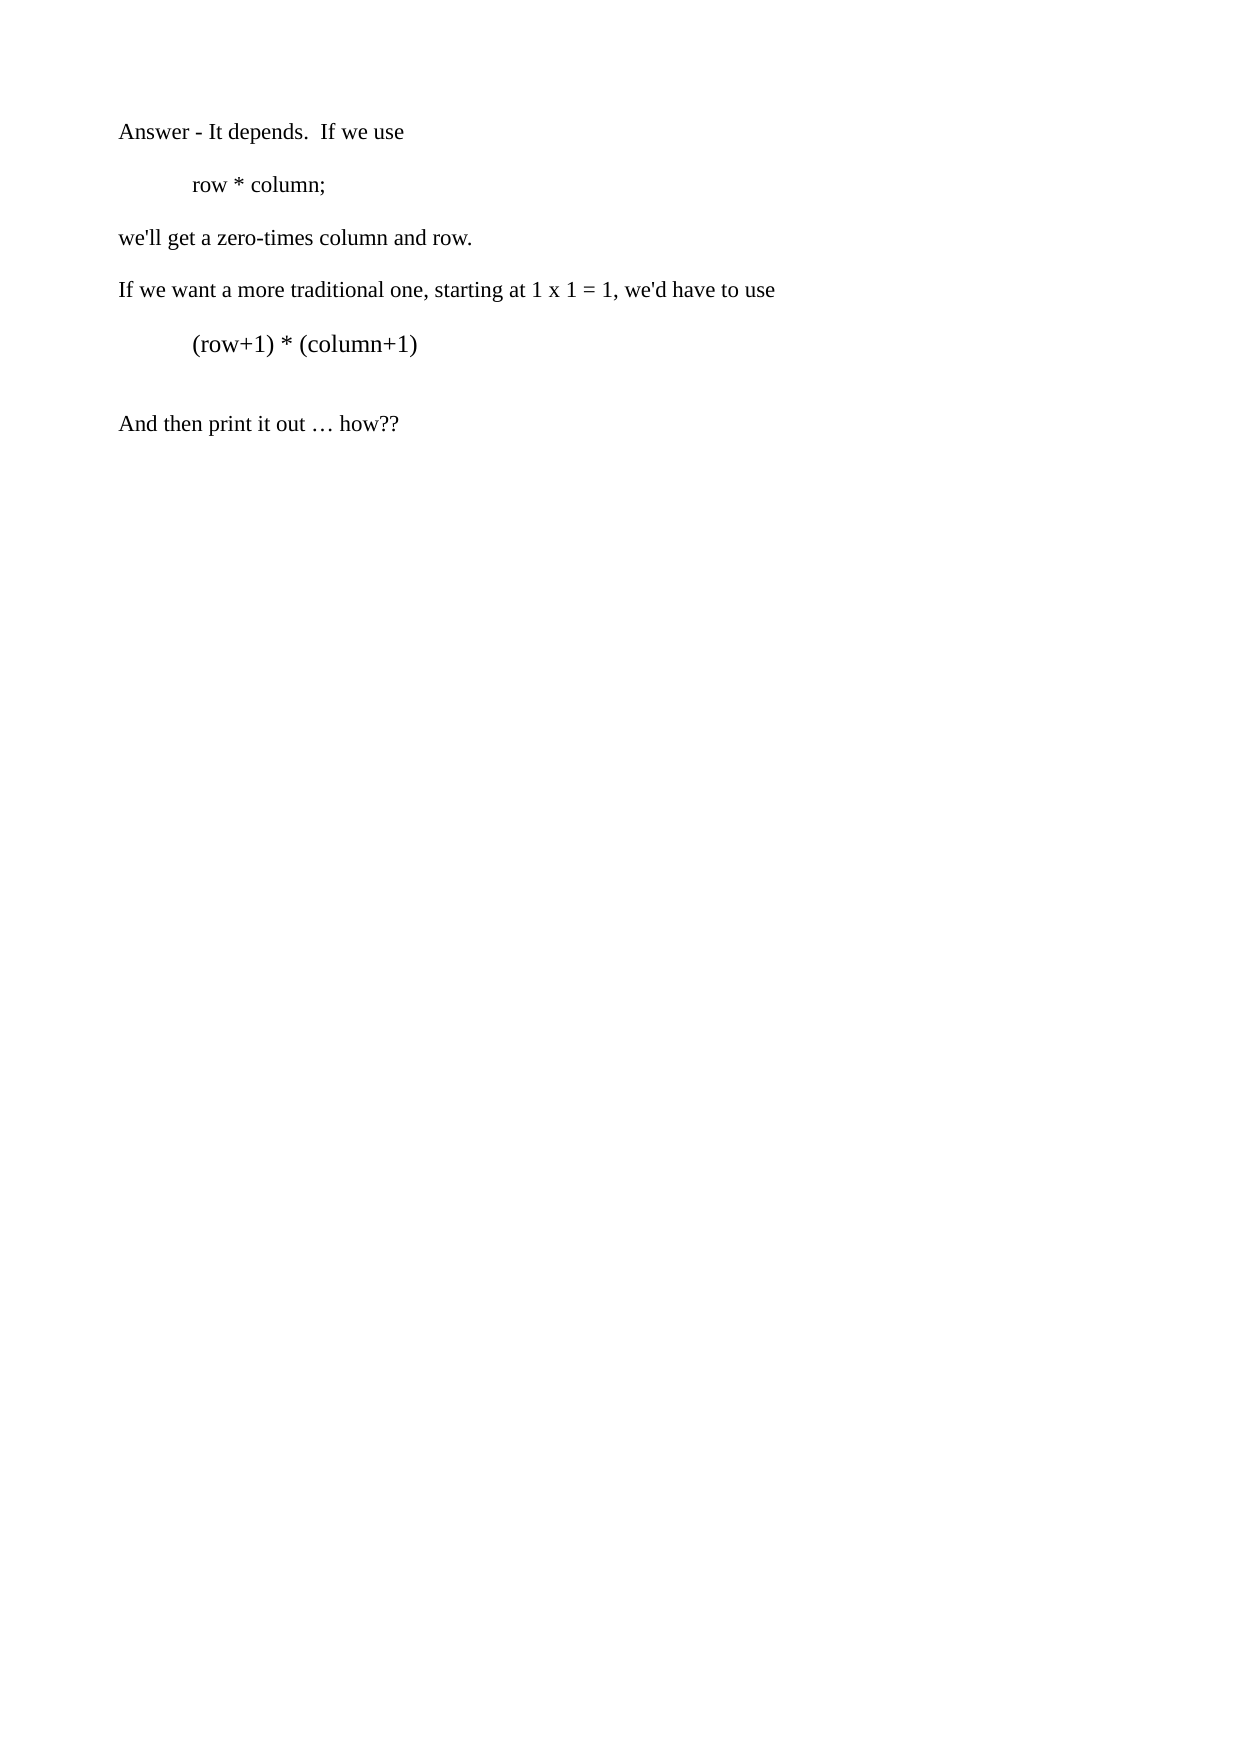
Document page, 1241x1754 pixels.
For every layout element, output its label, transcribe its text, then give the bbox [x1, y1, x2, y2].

text And then print it out … how?? [118, 410, 1122, 437]
text row * column; [118, 171, 1122, 197]
text If we want a more traditional one, starting at 1 x 1 = 1, we'd have to use [118, 276, 1122, 303]
text (row+1) * (column+1) [118, 329, 1122, 358]
text we'll get a zero-times column and row. [118, 223, 1122, 250]
text Answer - It depends. If we use [118, 118, 1122, 144]
